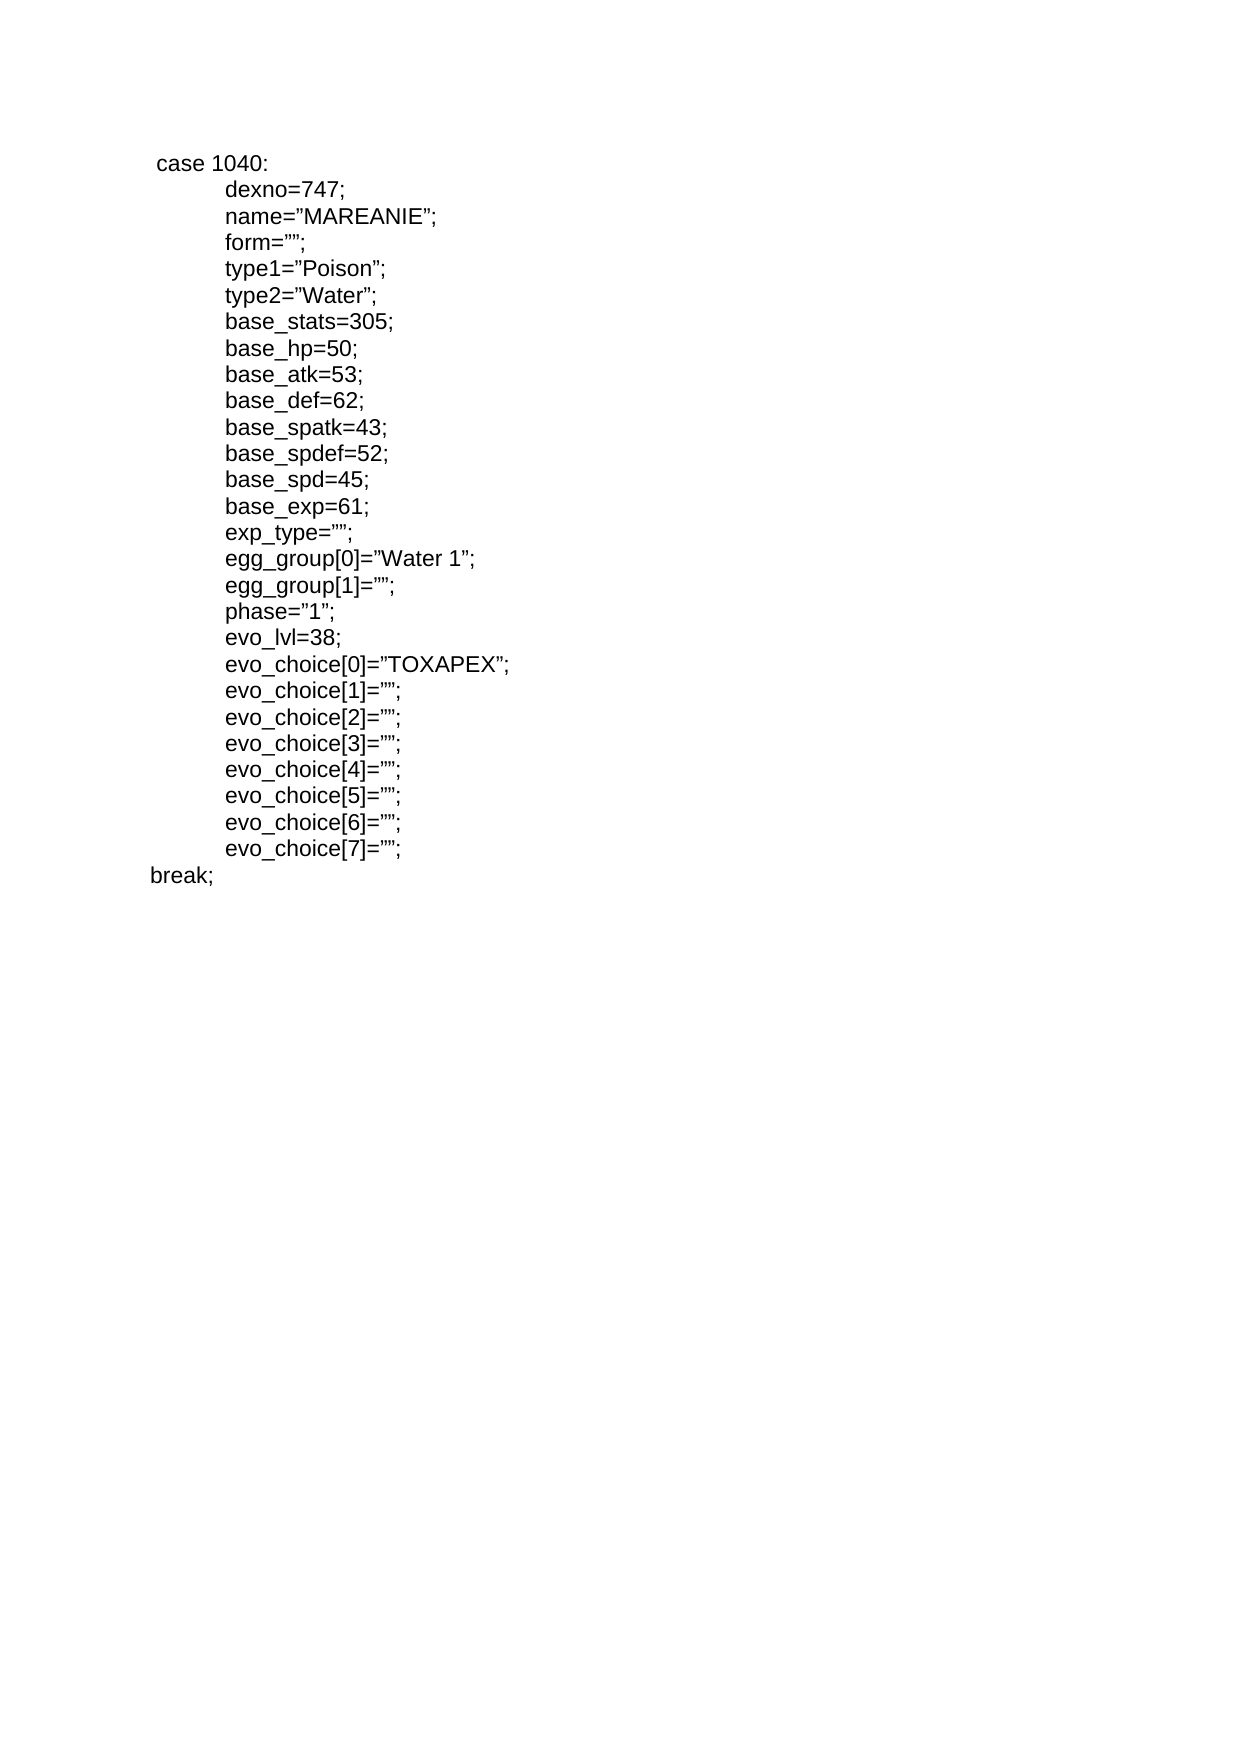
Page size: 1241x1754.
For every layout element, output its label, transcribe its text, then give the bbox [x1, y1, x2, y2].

text dexno=747; [150, 176, 1090, 203]
text base_spatk=43; [150, 413, 1090, 440]
text evo_choice[3]=””; [150, 730, 1090, 756]
text base_def=62; [150, 387, 1090, 413]
text evo_choice[1]=””; [150, 677, 1090, 703]
text exp_type=””; [150, 519, 1090, 545]
text base_atk=53; [150, 361, 1090, 387]
text evo_choice[4]=””; [150, 756, 1090, 782]
text base_exp=61; [150, 493, 1090, 519]
text base_hp=50; [150, 334, 1090, 361]
text egg_group[0]=”Water 1”; [150, 545, 1090, 572]
text base_stats=305; [150, 308, 1090, 334]
text type2=”Water”; [150, 282, 1090, 308]
text evo_lvl=38; [150, 624, 1090, 651]
text evo_choice[5]=””; [150, 782, 1090, 809]
text egg_group[1]=””; [150, 572, 1090, 598]
text phase=”1”; [150, 598, 1090, 624]
text base_spd=45; [150, 466, 1090, 493]
text form=””; [150, 229, 1090, 255]
text evo_choice[7]=””; [150, 835, 1090, 862]
text break; [150, 862, 1090, 888]
text type1=”Poison”; [150, 255, 1090, 282]
text evo_choice[2]=””; [150, 703, 1090, 730]
text evo_choice[0]=”TOXAPEX”; [150, 651, 1090, 677]
text case 1040: [150, 150, 1090, 176]
text name=”MAREANIE”; [150, 203, 1090, 229]
text base_spdef=52; [150, 440, 1090, 466]
text evo_choice[6]=””; [150, 809, 1090, 835]
